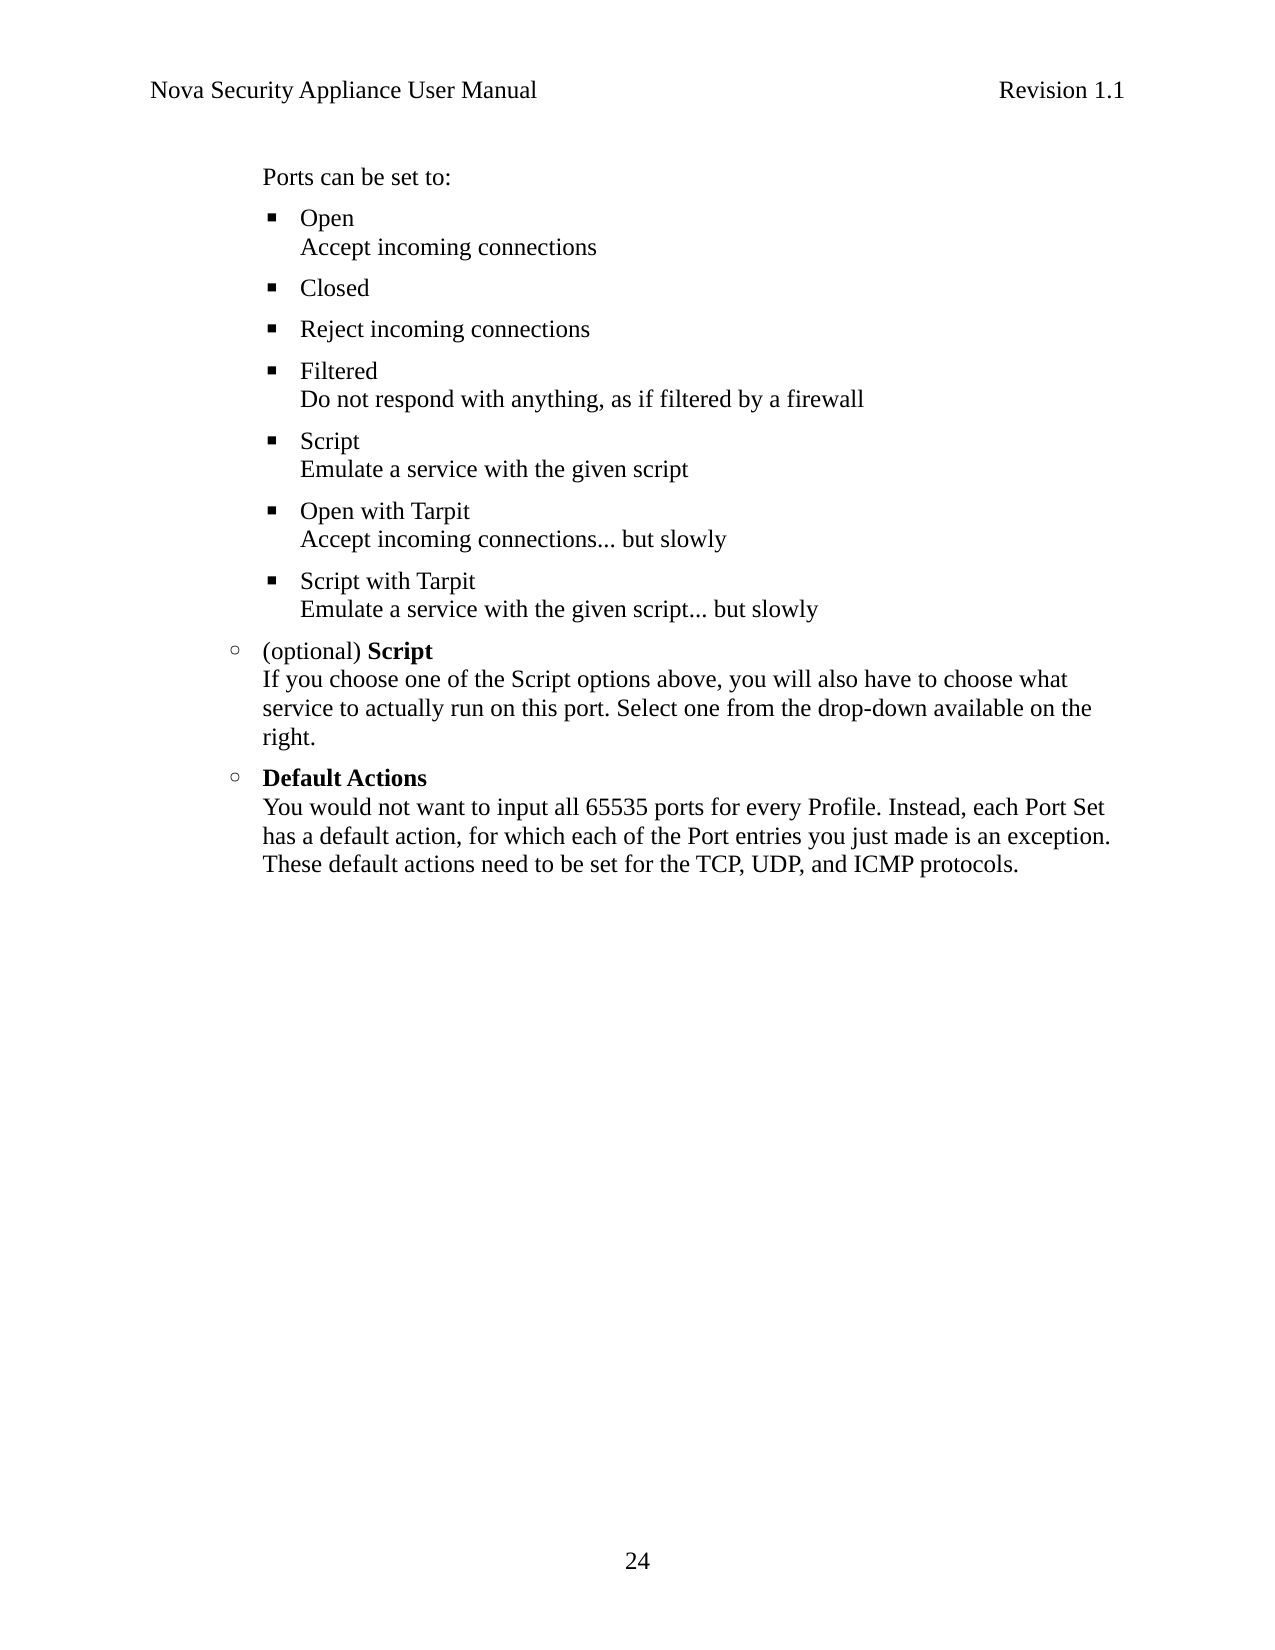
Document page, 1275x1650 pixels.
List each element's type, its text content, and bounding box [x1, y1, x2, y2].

list Default Actions You would not want to input all 65535 ports for every Profile. Instead, each Port Set has a default action, for which each of the Port entries you just made is an exception. These default actions need to be set for the TCP, UDP, and ICMP protocols. [225, 763, 1125, 878]
list Closed [262, 273, 1125, 302]
list Reject incoming connections [262, 314, 1125, 343]
list Behavior Ports can be set to: [225, 162, 1125, 191]
list Script with Tarpit Emulate a service with the given script... but slowly [262, 566, 1125, 623]
list Open with Tarpit Accept incoming connections... but slowly [262, 496, 1125, 553]
list Open Accept incoming connections [262, 203, 1125, 261]
list (optional) Script If you choose one of the Script options above, you will also have to choose what service to actually run on this port. Select one from the drop-down available on the right. [225, 636, 1125, 751]
list Script Emulate a service with the given script [262, 426, 1125, 483]
list Filtered Do not respond with anything, as if filtered by a firewall [262, 356, 1125, 413]
